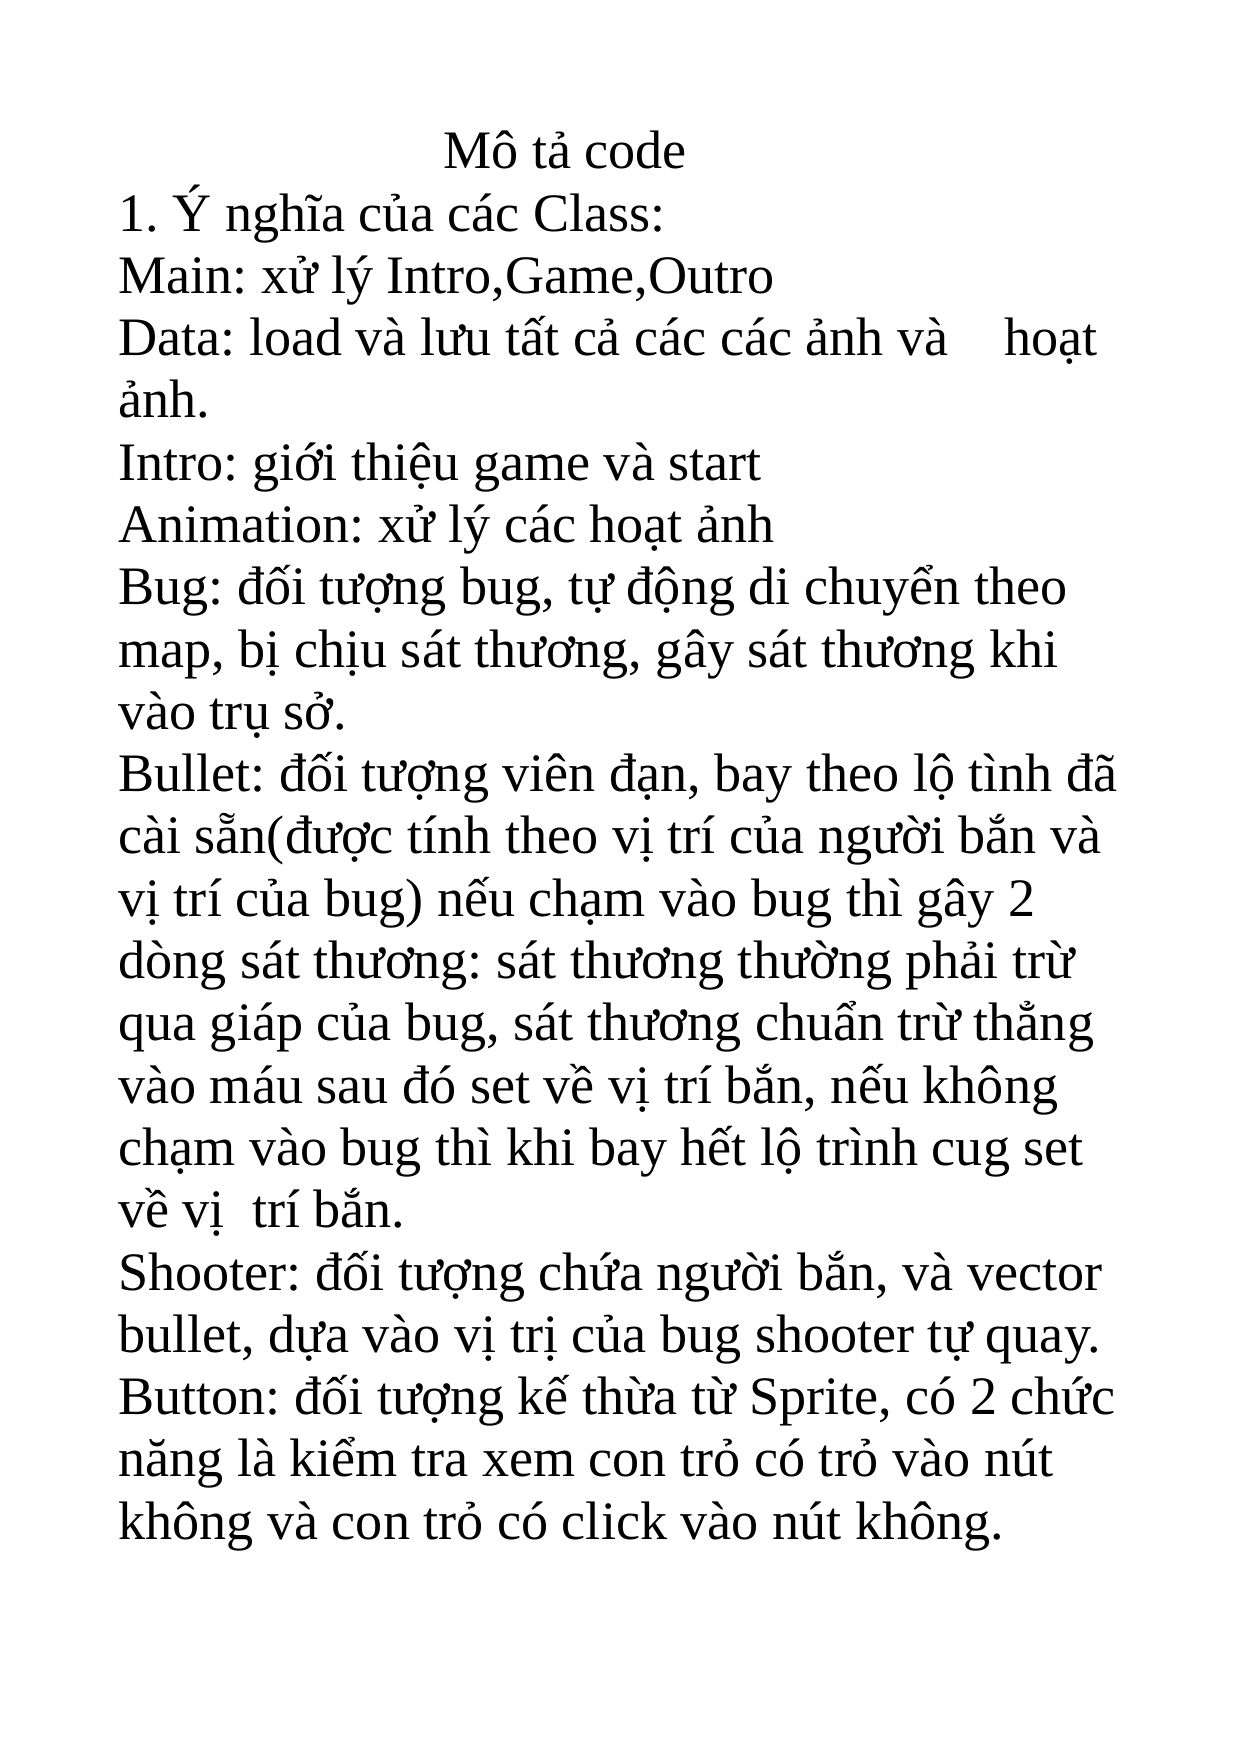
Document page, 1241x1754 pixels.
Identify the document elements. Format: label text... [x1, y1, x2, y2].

text 1. Ý nghĩa của các Class: [118, 180, 1122, 243]
text Animation: xử lý các hoạt ảnh [118, 492, 1122, 554]
text Bullet: đối tượng viên đạn, bay theo lộ tình đã cài sẵn(được tính theo vị trí của người bắn và vị trí của bug) nếu chạm vào bug thì gây 2 dòng sát thương: sát thương thường phải trừ qua giáp của bug, sát thương chuẩn trừ thẳng vào máu sau đó set về vị trí bắn, nếu không chạm vào bug thì khi bay hết lộ trình cug set về vị trí bắn. [118, 741, 1122, 1239]
text Shooter: đối tượng chứa người bắn, và vector bullet, dựa vào vị trị của bug shooter tự quay. [118, 1239, 1122, 1364]
text Main: xử lý Intro,Game,Outro [118, 243, 1122, 305]
text Data: load và lưu tất cả các các ảnh và hoạt ảnh. [118, 305, 1122, 429]
text Button: đối tượng kế thừa từ Sprite, có 2 chức năng là kiểm tra xem con trỏ có trỏ vào nút không và con trỏ có click vào nút không. [118, 1364, 1122, 1551]
text Bug: đối tượng bug, tự động di chuyển theo map, bị chịu sát thương, gây sát thương khi vào trụ sở. [118, 554, 1122, 741]
text Mô tả code [118, 118, 1122, 180]
text Intro: giới thiệu game và start [118, 429, 1122, 492]
